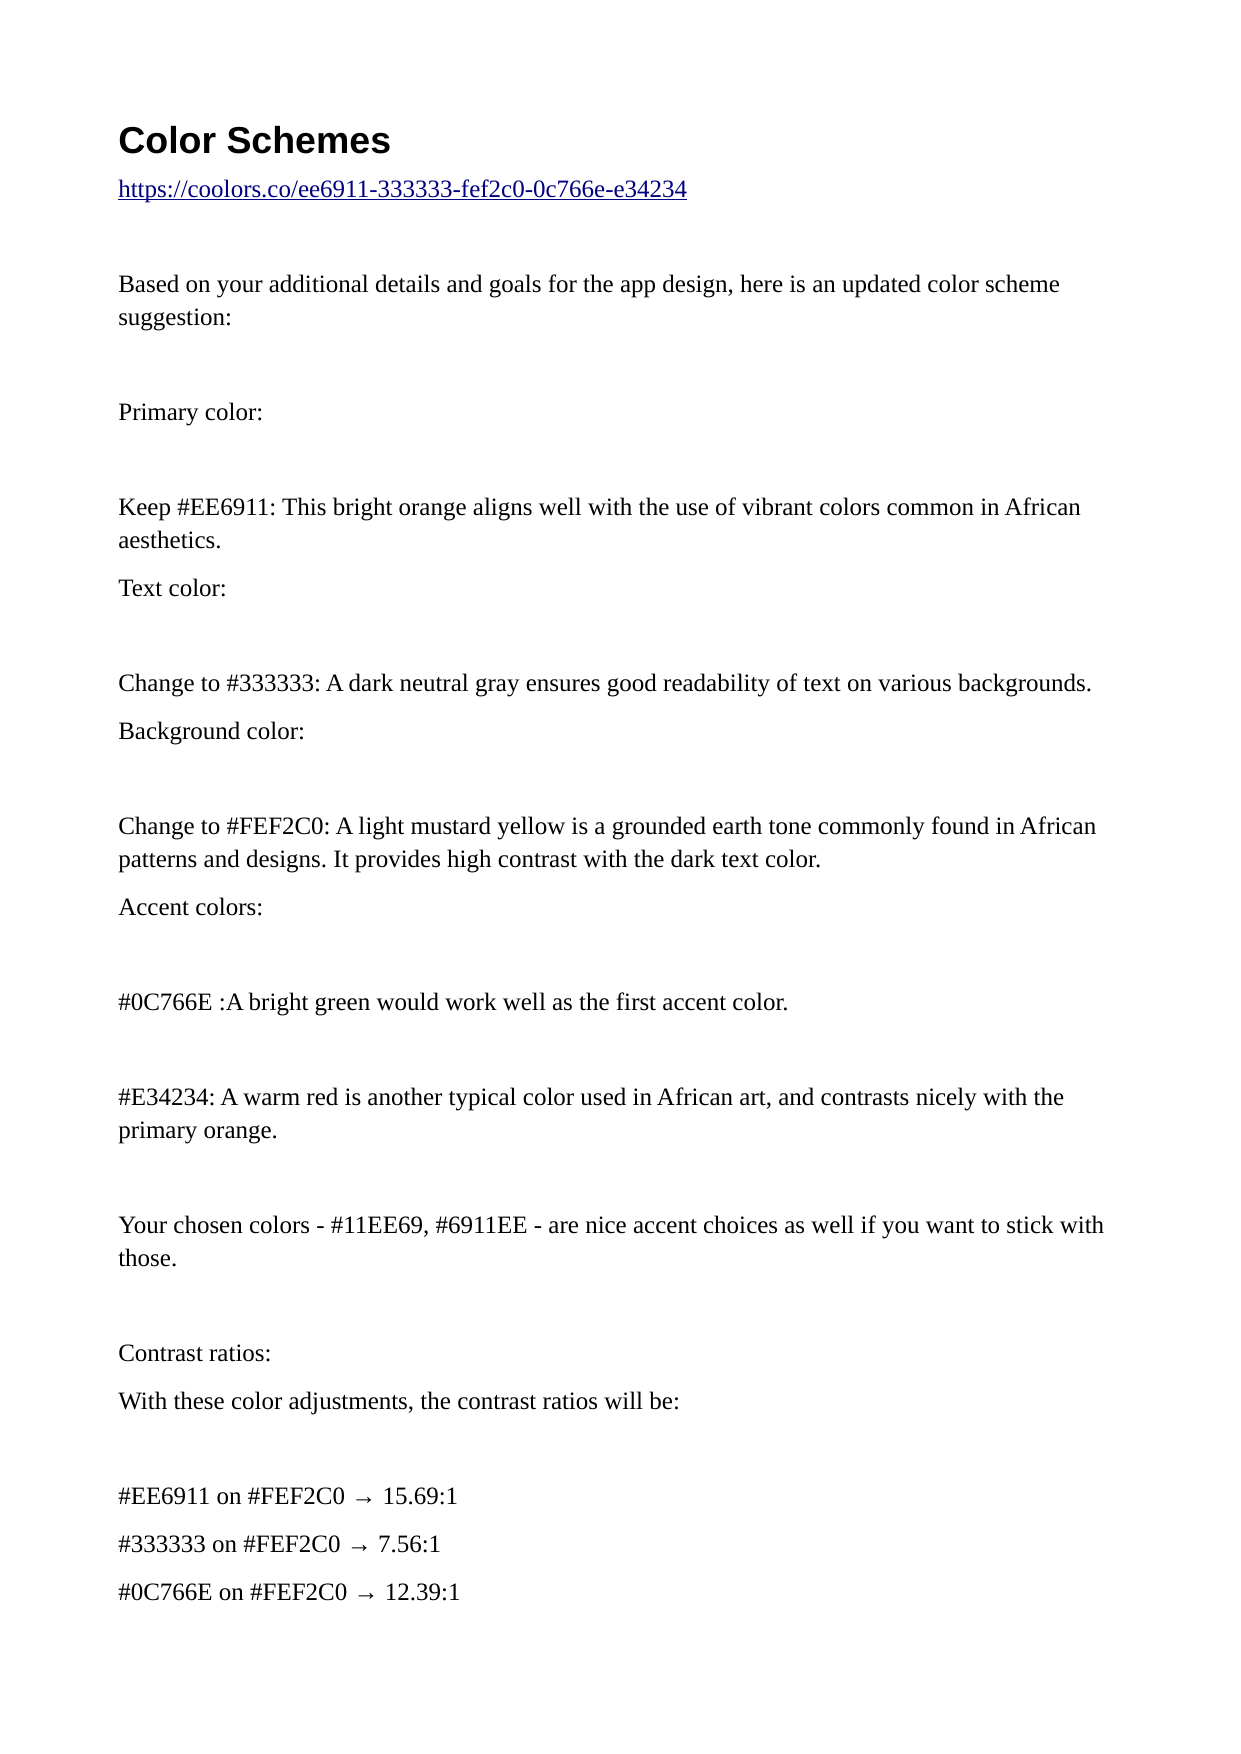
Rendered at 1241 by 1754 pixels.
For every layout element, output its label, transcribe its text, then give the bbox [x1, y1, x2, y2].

text Text color: [118, 573, 1122, 602]
text #0C766E :A bright green would work well as the first accent color. [118, 987, 1122, 1016]
text https://coolors.co/ee6911-333333-fef2c0-0c766e-e34234 [118, 174, 1122, 202]
text #0C766E on #FEF2C0 → 12.39:1 [118, 1577, 1122, 1605]
text Accent colors: [118, 892, 1122, 920]
text Your chosen colors - #11EE69, #6911EE - are nice accent choices as well if you want to stick with those. [118, 1210, 1122, 1272]
text #333333 on #FEF2C0 → 7.56:1 [118, 1529, 1122, 1558]
text Change to #FEF2C0: A light mustard yellow is a grounded earth tone commonly found in African patterns and designs. It provides high contrast with the dark text color. [118, 811, 1122, 873]
text Keep #EE6911: This bright orange aligns well with the use of vibrant colors common in African aesthetics. [118, 492, 1122, 554]
text Change to #333333: A dark neutral gray ensures good readability of text on various backgrounds. [118, 668, 1122, 697]
text Primary color: [118, 397, 1122, 426]
text #E34234: A warm red is another typical color used in African art, and contrasts nicely with the primary orange. [118, 1082, 1122, 1144]
text Background color: [118, 716, 1122, 744]
text Contrast ratios: [118, 1338, 1122, 1367]
text With these color adjustments, the contrast ratios will be: [118, 1386, 1122, 1415]
text #EE6911 on #FEF2C0 → 15.69:1 [118, 1481, 1122, 1510]
text Based on your additional details and goals for the app design, here is an updated color scheme suggestion: [118, 269, 1122, 331]
subtitle Color Schemes [118, 118, 1122, 161]
